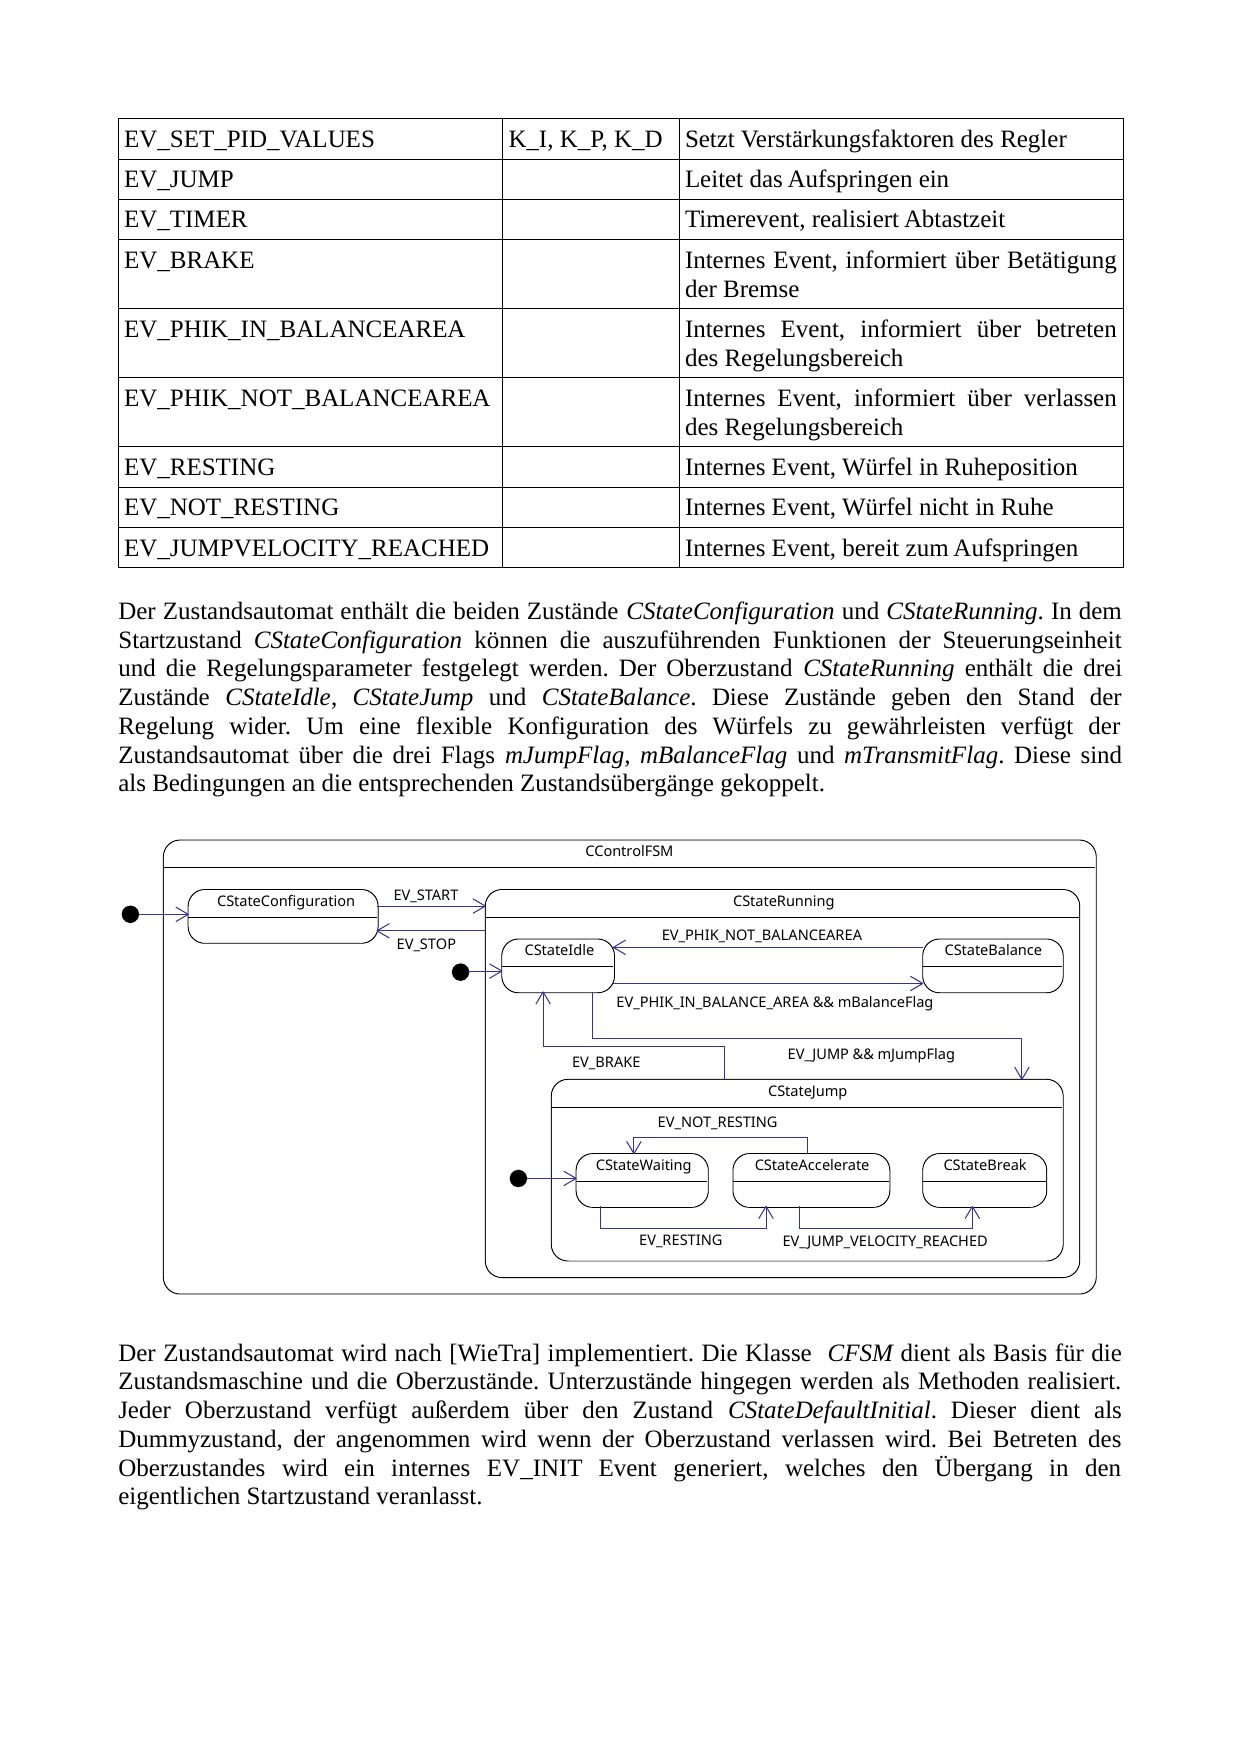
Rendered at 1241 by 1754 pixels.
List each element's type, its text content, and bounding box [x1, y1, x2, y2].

table_cell Internes Event, bereit zum Aufspringen [680, 528, 1123, 567]
table_cell Internes Event, Würfel in Ruheposition [680, 447, 1123, 487]
table_cell [503, 378, 679, 446]
table_cell Timerevent, realisiert Abtastzeit [680, 200, 1123, 239]
text Der Zustandsautomat wird nach [WieTra] implementiert. Die Klasse CFSM dient als Basis für die Zustandsmaschine und die Oberzustände. Unterzustände hingegen werden als Methoden realisiert. Jeder Oberzustand verfügt außerdem über den Zustand CStateDefaultInitial. Dieser dient als Dummyzustand, der angenommen wird wenn der Oberzustand verlassen wird. Bei Betreten des Oberzustandes wird ein internes EV_INIT Event generiert, welches den Übergang in den eigentlichen Startzustand veranlasst. [118, 1338, 1122, 1510]
table_cell Internes Event, informiert über verlassen des Regelungsbereich [680, 378, 1123, 446]
table_cell [503, 160, 679, 199]
table_cell EV_PHIK_IN_BALANCEAREA [119, 309, 502, 377]
table_cell EV_RESTING [119, 447, 502, 487]
table_cell EV_JUMPVELOCITY_REACHED [119, 528, 502, 567]
table_cell Setzt Verstärkungsfaktoren des Regler [680, 119, 1123, 158]
table_cell K_I, K_P, K_D [503, 119, 679, 158]
table_cell EV_BRAKE [119, 240, 502, 308]
table_cell [503, 240, 679, 308]
table_cell [503, 528, 679, 567]
table_cell [503, 200, 679, 239]
table_cell Leitet das Aufspringen ein [680, 160, 1123, 199]
table_cell EV_SET_PID_VALUES [119, 119, 502, 158]
table_cell Internes Event, informiert über Betätigung der Bremse [680, 240, 1123, 308]
table_cell EV_JUMP [119, 160, 502, 199]
table_cell [503, 488, 679, 527]
text Der Zustandsautomat enthält die beiden Zustände CStateConfiguration und CStateRunning. In dem Startzustand CStateConfiguration können die auszuführenden Funktionen der Steuerungseinheit und die Regelungsparameter festgelegt werden. Der Oberzustand CStateRunning enthält die drei Zustände CStateIdle, CStateJump und CStateBalance. Diese Zustände geben den Stand der Regelung wider. Um eine flexible Konfiguration des Würfels zu gewährleisten verfügt der Zustandsautomat über die drei Flags mJumpFlag, mBalanceFlag und mTransmitFlag. Diese sind als Bedingungen an die entsprechenden Zustandsübergänge gekoppelt. [118, 596, 1122, 797]
table_cell EV_PHIK_NOT_BALANCEAREA [119, 378, 502, 446]
table_cell EV_TIMER [119, 200, 502, 239]
table_cell EV_NOT_RESTING [119, 488, 502, 527]
table_cell [503, 447, 679, 487]
table_cell Internes Event, Würfel nicht in Ruhe [680, 488, 1123, 527]
table_cell Internes Event, informiert über betreten des Regelungsbereich [680, 309, 1123, 377]
table_cell [503, 309, 679, 377]
